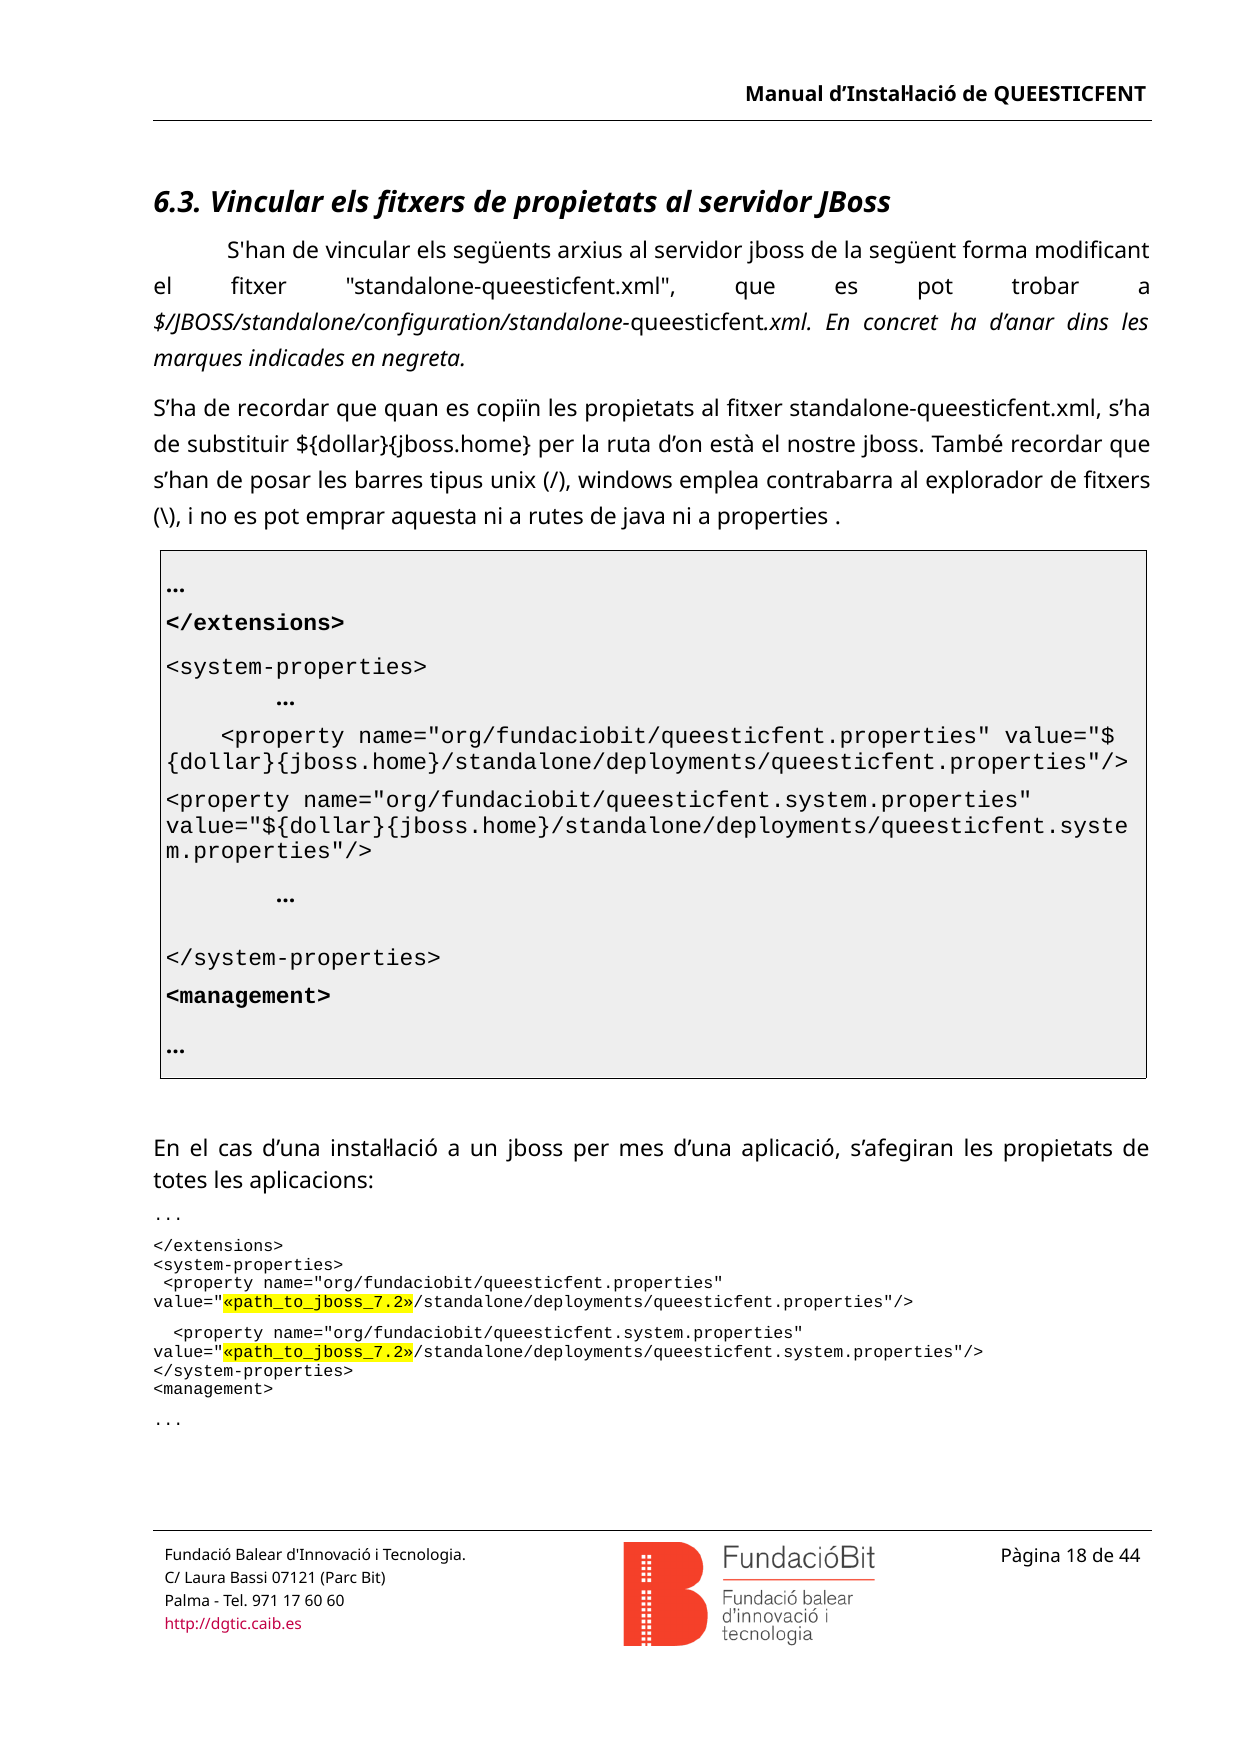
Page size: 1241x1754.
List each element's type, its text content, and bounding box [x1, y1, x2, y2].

text S'han de vincular els següents arxius al servidor jboss de la següent forma modificant el fitxer "standalone-queesticfent.xml", que es pot trobar a $/JBOSS/standalone/configuration/standalone-queesticfent.xml. En concret ha d’anar dins les marques indicades en negreta. [153, 234, 1152, 373]
picture [623, 1542, 875, 1646]
table_header ... </extensions> <system-properties> <property name="org/fundaciobit/queesticfent.properties" value="«path_to_jboss_7.2»/standalone/deployments/queesticfent.properties"/> <property name="org/fundaciobit/queesticfent.system.properties" value="«path_to_jboss_7.2»/standalone/deployments/queesticfent.system.properties"/> </system-properties> <management> ... [153, 1207, 1152, 1442]
subtitle Vincular els fitxers de propietats al servidor JBoss [153, 181, 1152, 221]
table_header ... </extensions> <system-properties> ... <property name="org/fundaciobit/queesticfent.properties" value="${dollar}{jboss.home}/standalone/deployments/queesticfent.properties"/> <property name="org/fundaciobit/queesticfent.system.properties" value="${dollar}{jboss.home}/standalone/deployments/queesticfent.system.properties"/> ... </system-properties> <management> ... [161, 551, 1146, 1077]
text S’ha de recordar que quan es copiïn les propietats al fitxer standalone-queesticfent.xml, s’ha de substituir ${dollar}{jboss.home} per la ruta d’on està el nostre jboss. També recordar que s’han de posar les barres tipus unix (/), windows emplea contrabarra al explorador de fitxers (\), i no es pot emprar aquesta ni a rutes de java ni a properties . [153, 392, 1152, 531]
text En el cas d’una instal·lació a un jboss per mes d’una aplicació, s’afegiran les propietats de totes les aplicacions: [153, 1132, 1152, 1195]
